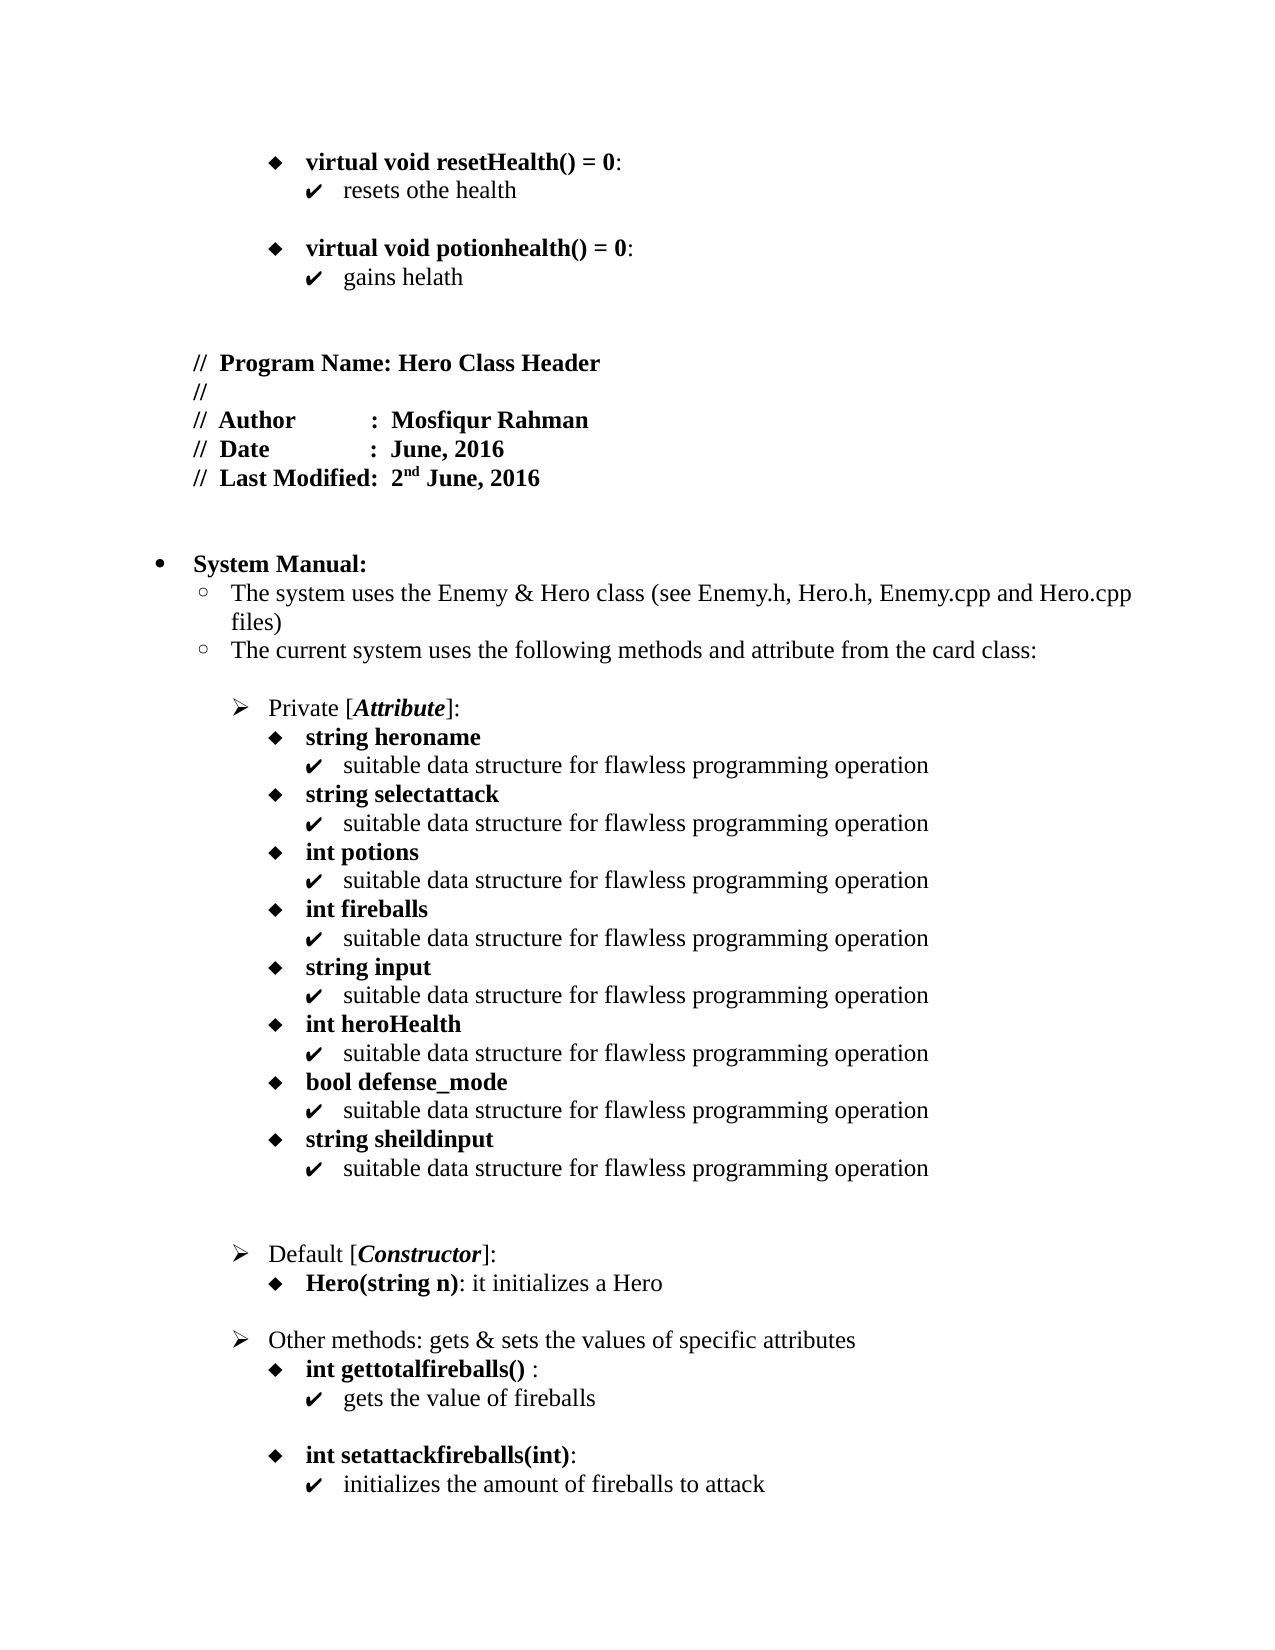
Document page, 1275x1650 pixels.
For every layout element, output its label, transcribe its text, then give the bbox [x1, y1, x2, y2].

list suitable data structure for flawless programming operation [306, 981, 1157, 1009]
list int heroHealth [268, 1009, 1157, 1038]
list suitable data structure for flawless programming operation [306, 1038, 1157, 1067]
list // Program Name: Hero Class Header [156, 348, 1157, 377]
list // [156, 377, 1157, 406]
list Default [Constructor]: [231, 1239, 1157, 1268]
list int potions [268, 837, 1157, 866]
list Private [Attribute]: [231, 693, 1157, 722]
list resets othe health [306, 176, 1157, 204]
list virtual void resetHealth() = 0: [268, 147, 1157, 176]
list gains helath [306, 262, 1157, 291]
list suitable data structure for flawless programming operation [306, 866, 1157, 894]
list // Author : Mosfiqur Rahman [156, 406, 1157, 434]
list System Manual: [156, 549, 1157, 578]
list int setattackfireballs(int): [268, 1441, 1157, 1469]
list The system uses the Enemy & Hero class (see Enemy.h, Hero.h, Enemy.cpp and Hero.cpp files) [193, 578, 1157, 636]
list Other methods: gets & sets the values of specific attributes [231, 1326, 1157, 1354]
list virtual void potionhealth() = 0: [268, 233, 1157, 262]
list bool defense_mode [268, 1067, 1157, 1096]
list suitable data structure for flawless programming operation [306, 808, 1157, 837]
list string selectattack [268, 779, 1157, 808]
list suitable data structure for flawless programming operation [306, 751, 1157, 779]
list string input [268, 952, 1157, 981]
list Hero(string n): it initializes a Hero [268, 1268, 1157, 1297]
list suitable data structure for flawless programming operation [306, 923, 1157, 952]
list int fireballs [268, 894, 1157, 923]
list gets the value of fireballs [306, 1383, 1157, 1412]
list // Date : June, 2016 [156, 434, 1157, 463]
list string heroname [268, 722, 1157, 751]
list suitable data structure for flawless programming operation [306, 1153, 1157, 1182]
list initializes the amount of fireballs to attack [306, 1469, 1157, 1498]
list string sheildinput [268, 1124, 1157, 1153]
list suitable data structure for flawless programming operation [306, 1096, 1157, 1124]
list The current system uses the following methods and attribute from the card class: [193, 636, 1157, 664]
list int gettotalfireballs() : [268, 1354, 1157, 1383]
list // Last Modified: 2nd June, 2016 [156, 463, 1157, 492]
